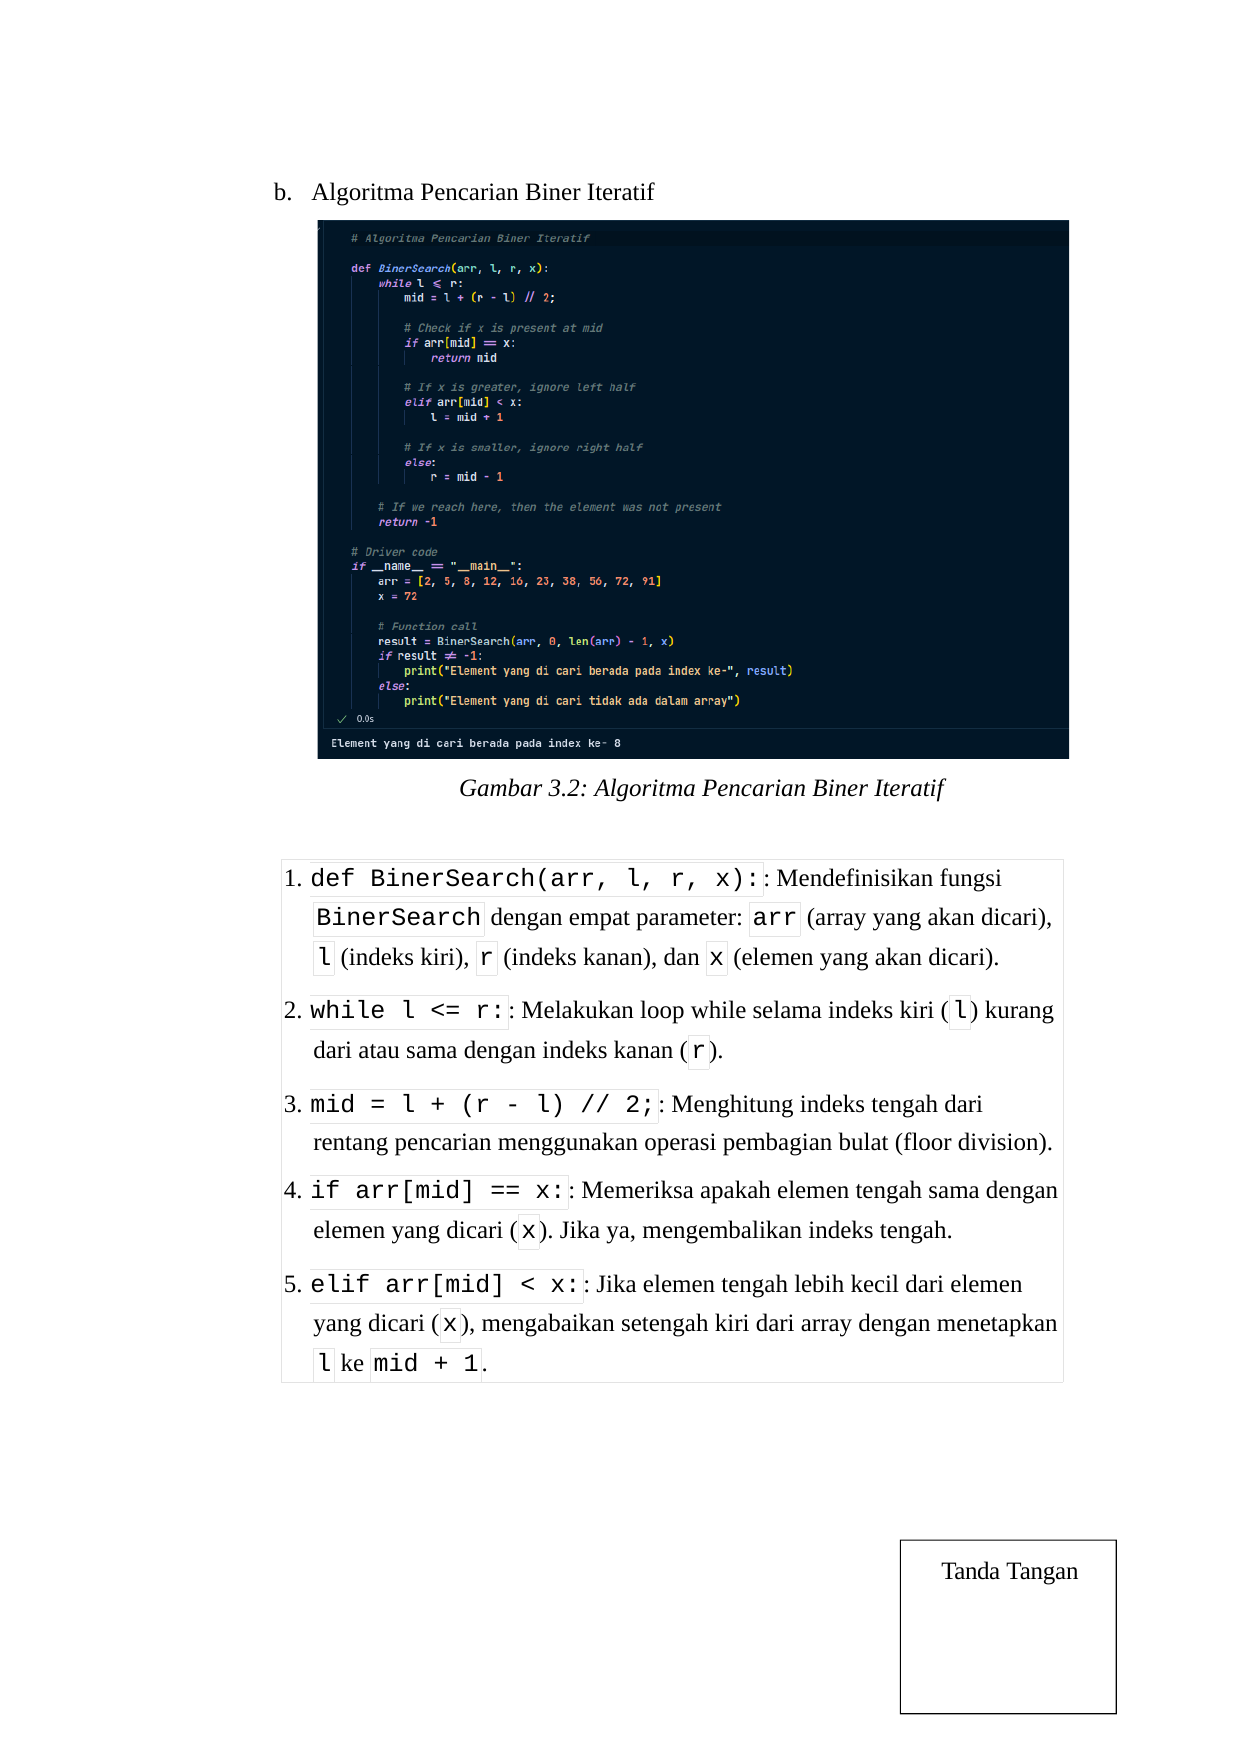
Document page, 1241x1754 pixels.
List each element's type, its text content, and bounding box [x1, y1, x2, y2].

list Gambar 3.2: Algoritma Pencarian Biner Iteratif [311, 220, 1063, 802]
list mid = l + (r - l) // 2;: Menghitung indeks tengah dari rentang pencarian menggunakan operasi pembagian bulat (floor division). [282, 1086, 1063, 1156]
list while l <= r:: Melakukan loop while selama indeks kiri (l) kurang dari atau sama dengan indeks kanan (r). [282, 992, 1063, 1069]
list if arr[mid] == x:: Memeriksa apakah elemen tengah sama dengan elemen yang dicari (x). Jika ya, mengembalikan indeks tengah. [282, 1172, 1063, 1249]
list def BinerSearch(arr, l, r, x):: Mendefinisikan fungsi BinerSearch dengan empat parameter: arr (array yang akan dicari), l (indeks kiri), r (indeks kanan), dan x (elemen yang akan dicari). [282, 860, 1063, 975]
list elif arr[mid] < x:: Jika elemen tengah lebih kecil dari elemen yang dicari (x), mengabaikan setengah kiri dari array dengan menetapkan l ke mid + 1. [282, 1265, 1063, 1382]
list Algoritma Pencarian Biner Iteratif [274, 177, 1063, 206]
picture [317, 220, 1070, 759]
